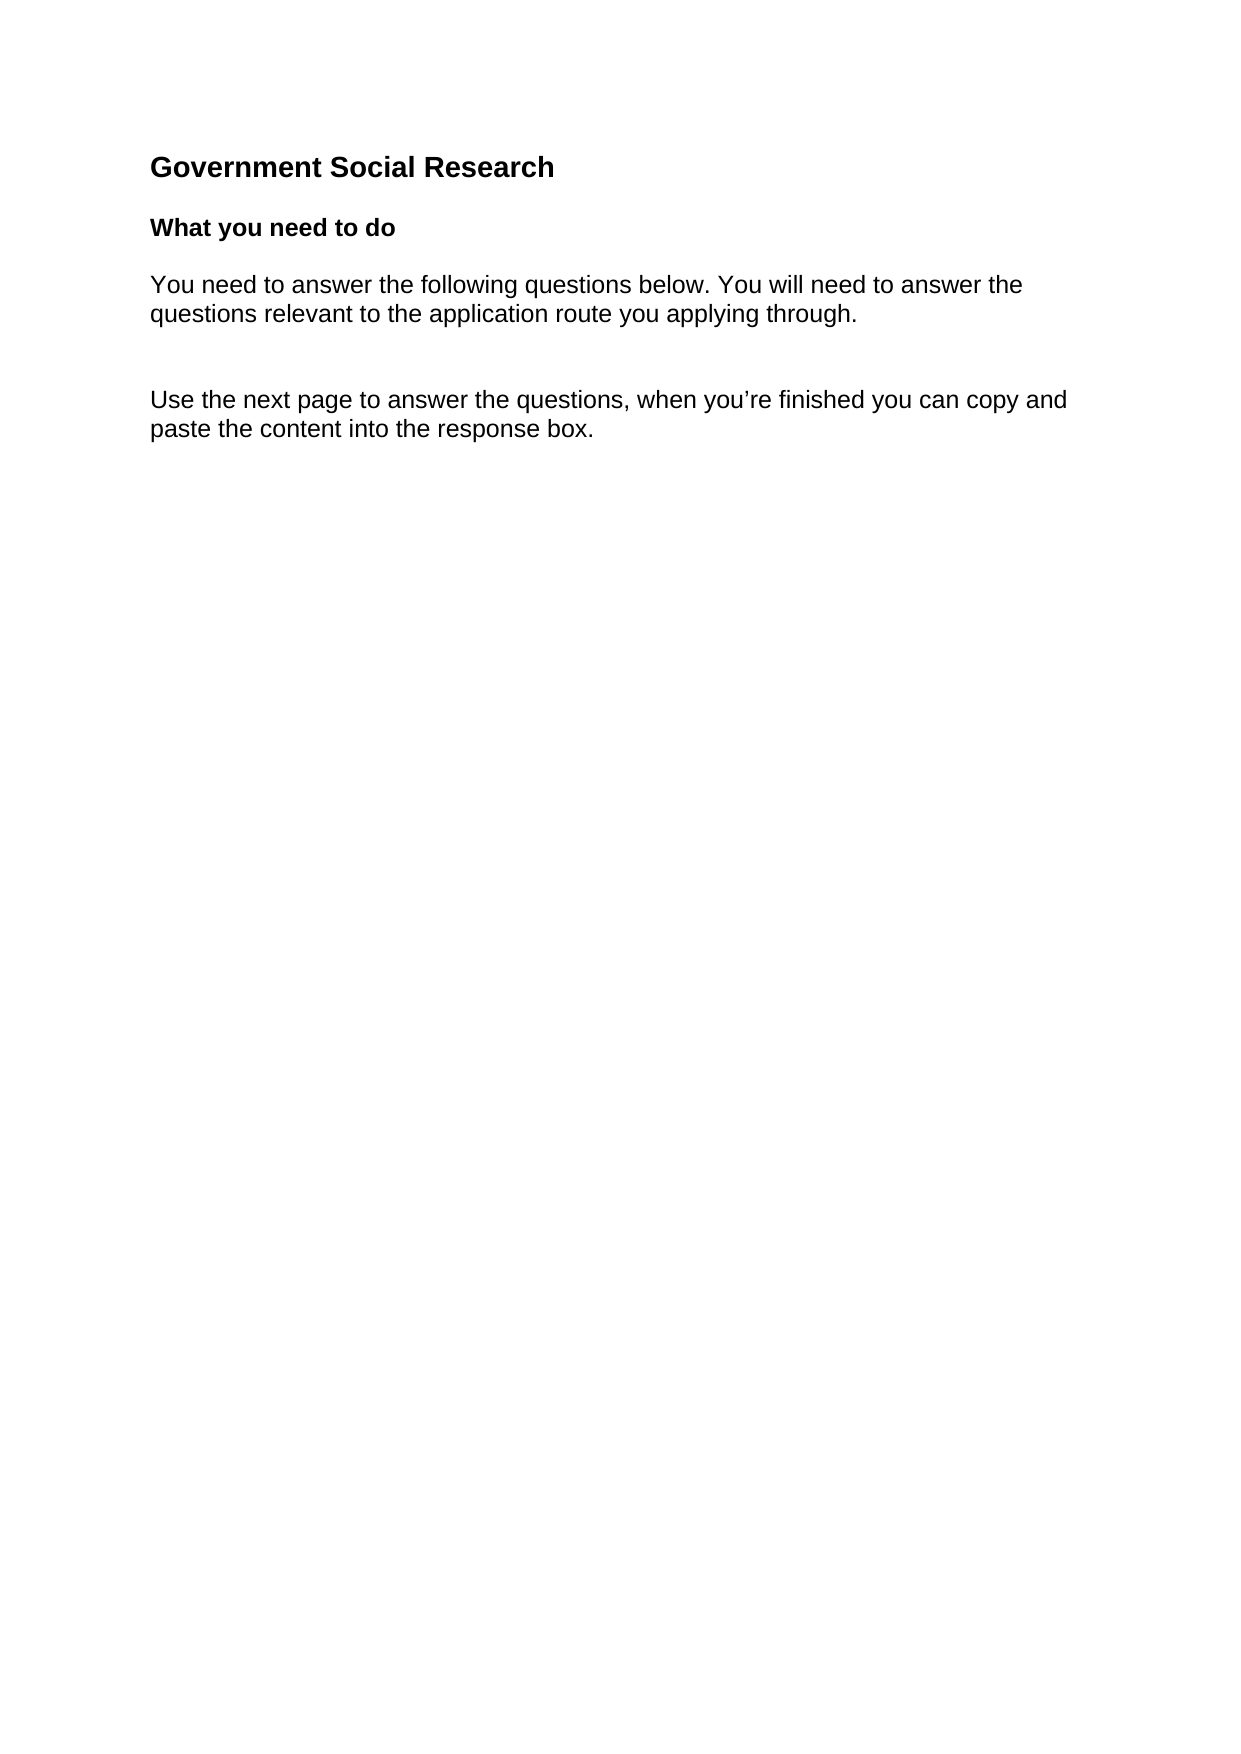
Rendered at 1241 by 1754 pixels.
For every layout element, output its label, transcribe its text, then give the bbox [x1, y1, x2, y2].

text What you need to do [150, 213, 401, 241]
text Government Social Research [150, 150, 1090, 183]
text Use the next page to answer the questions, when you’re finished you can copy and paste the content into the response box. [150, 385, 1090, 443]
text You need to answer the following questions below. You will need to answer the questions relevant to the application route you applying through. [150, 270, 1090, 328]
